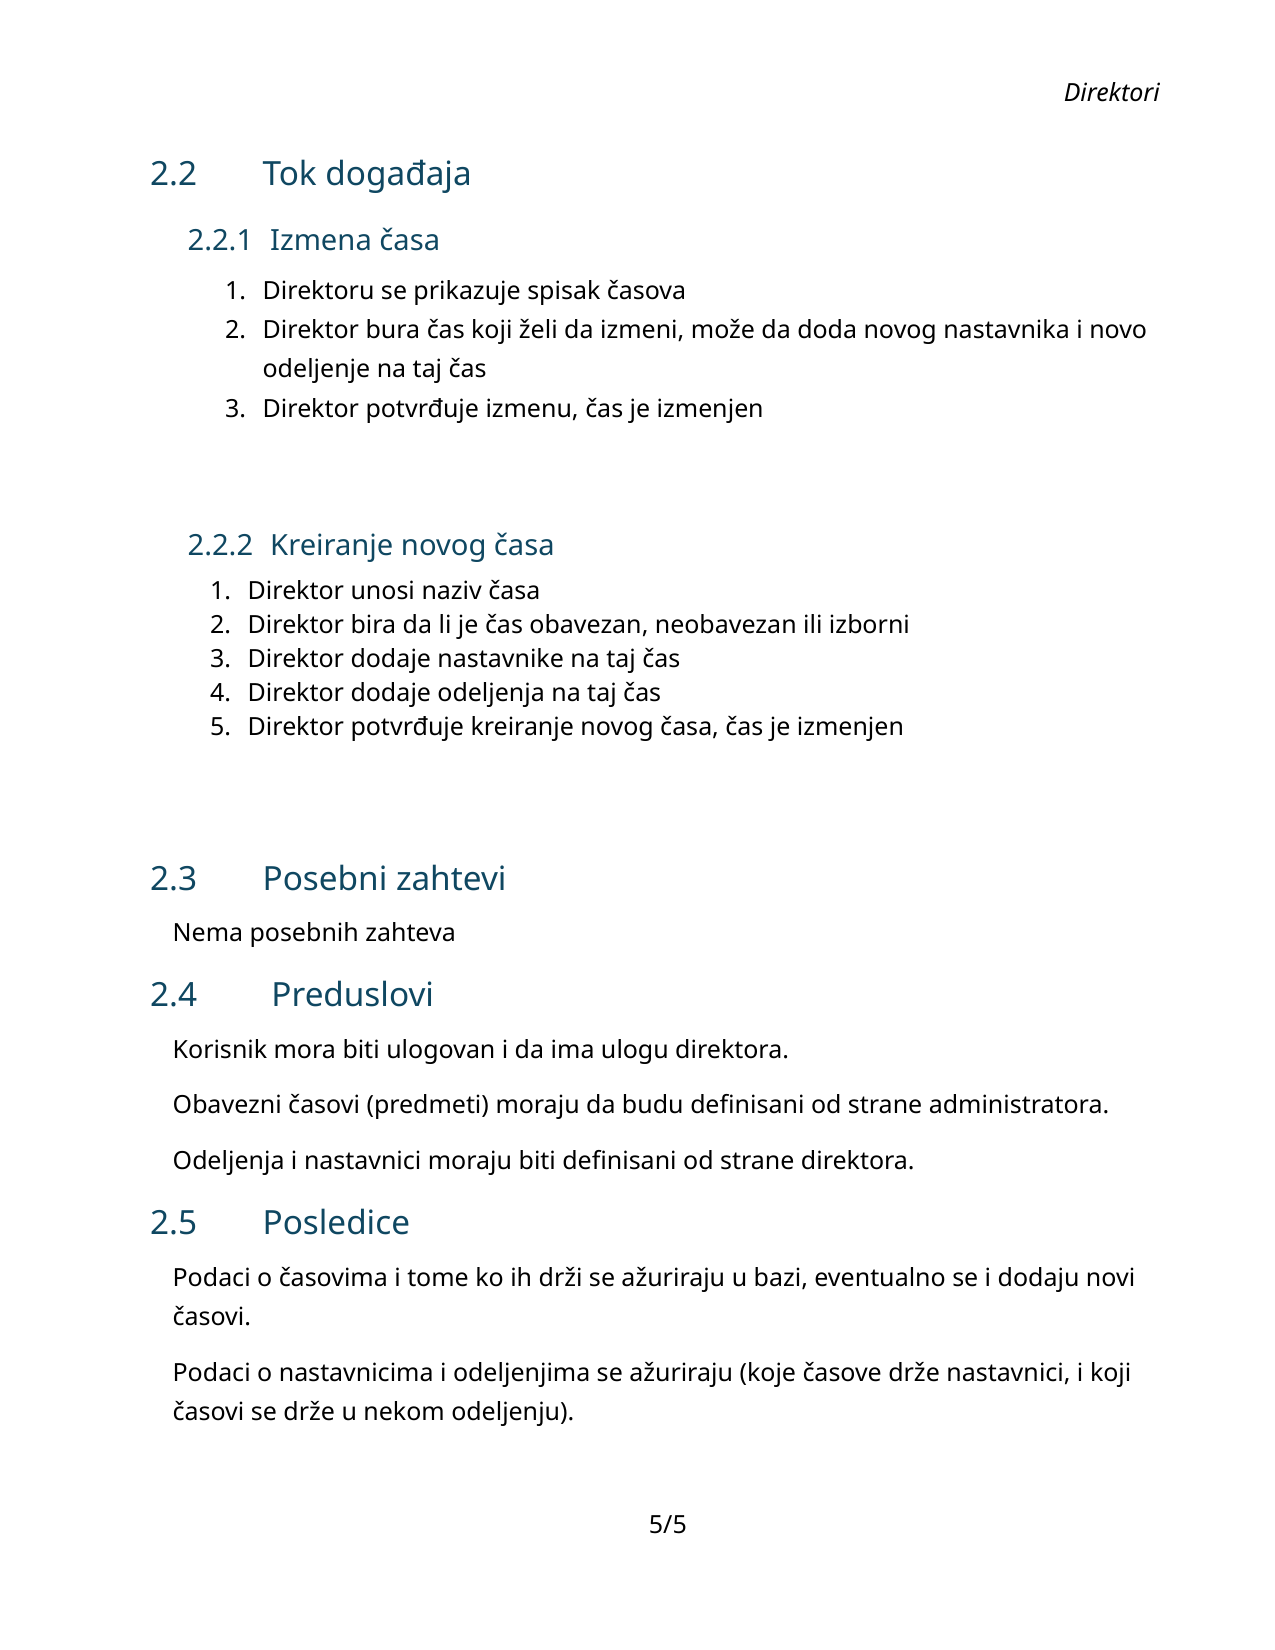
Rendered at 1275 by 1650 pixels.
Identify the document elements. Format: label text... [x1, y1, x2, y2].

subtitle Posledice [150, 1199, 1162, 1244]
text Podaci o časovima i tome ko ih drži se ažuriraju u bazi, eventualno se i dodaju novi časovi. [172, 1259, 1162, 1333]
text Odeljenja i nastavnici moraju biti definisani od strane direktora. [172, 1143, 1162, 1177]
list Direktor bura čas koji želi da izmeni, može da doda novog nastavnika i novo odeljenje na taj čas [225, 312, 1162, 385]
text Nema posebnih zahteva [172, 915, 1162, 949]
subtitle Kreiranje novog časa [187, 524, 1162, 564]
subtitle Preduslovi [150, 971, 1162, 1016]
list Direktor dodaje nastavnike na taj čas [210, 641, 1162, 675]
text Korisnik mora biti ulogovan i da ima ulogu direktora. [172, 1031, 1162, 1065]
list Direktor unosi naziv časa [210, 572, 1162, 607]
list Direktor potvrđuje kreiranje novog časa, čas je izmenjen [210, 709, 1162, 743]
text Podaci o nastavnicima i odeljenjima se ažuriraju (koje časove drže nastavnici, i koji časovi se drže u nekom odeljenju). [172, 1354, 1162, 1428]
list Direktor dodaje odeljenja na taj čas [210, 675, 1162, 709]
list Direktor potvrđuje izmenu, čas je izmenjen [225, 390, 1162, 424]
subtitle Izmena časa [187, 219, 1162, 258]
subtitle Posebni zahtevi [150, 854, 1162, 900]
list Direktoru se prikazuje spisak časova [225, 273, 1162, 307]
subtitle Tok događaja [150, 150, 1162, 195]
list Direktor bira da li je čas obavezan, neobavezan ili izborni [210, 607, 1162, 641]
text Obavezni časovi (predmeti) moraju da budu definisani od strane administratora. [172, 1087, 1162, 1121]
